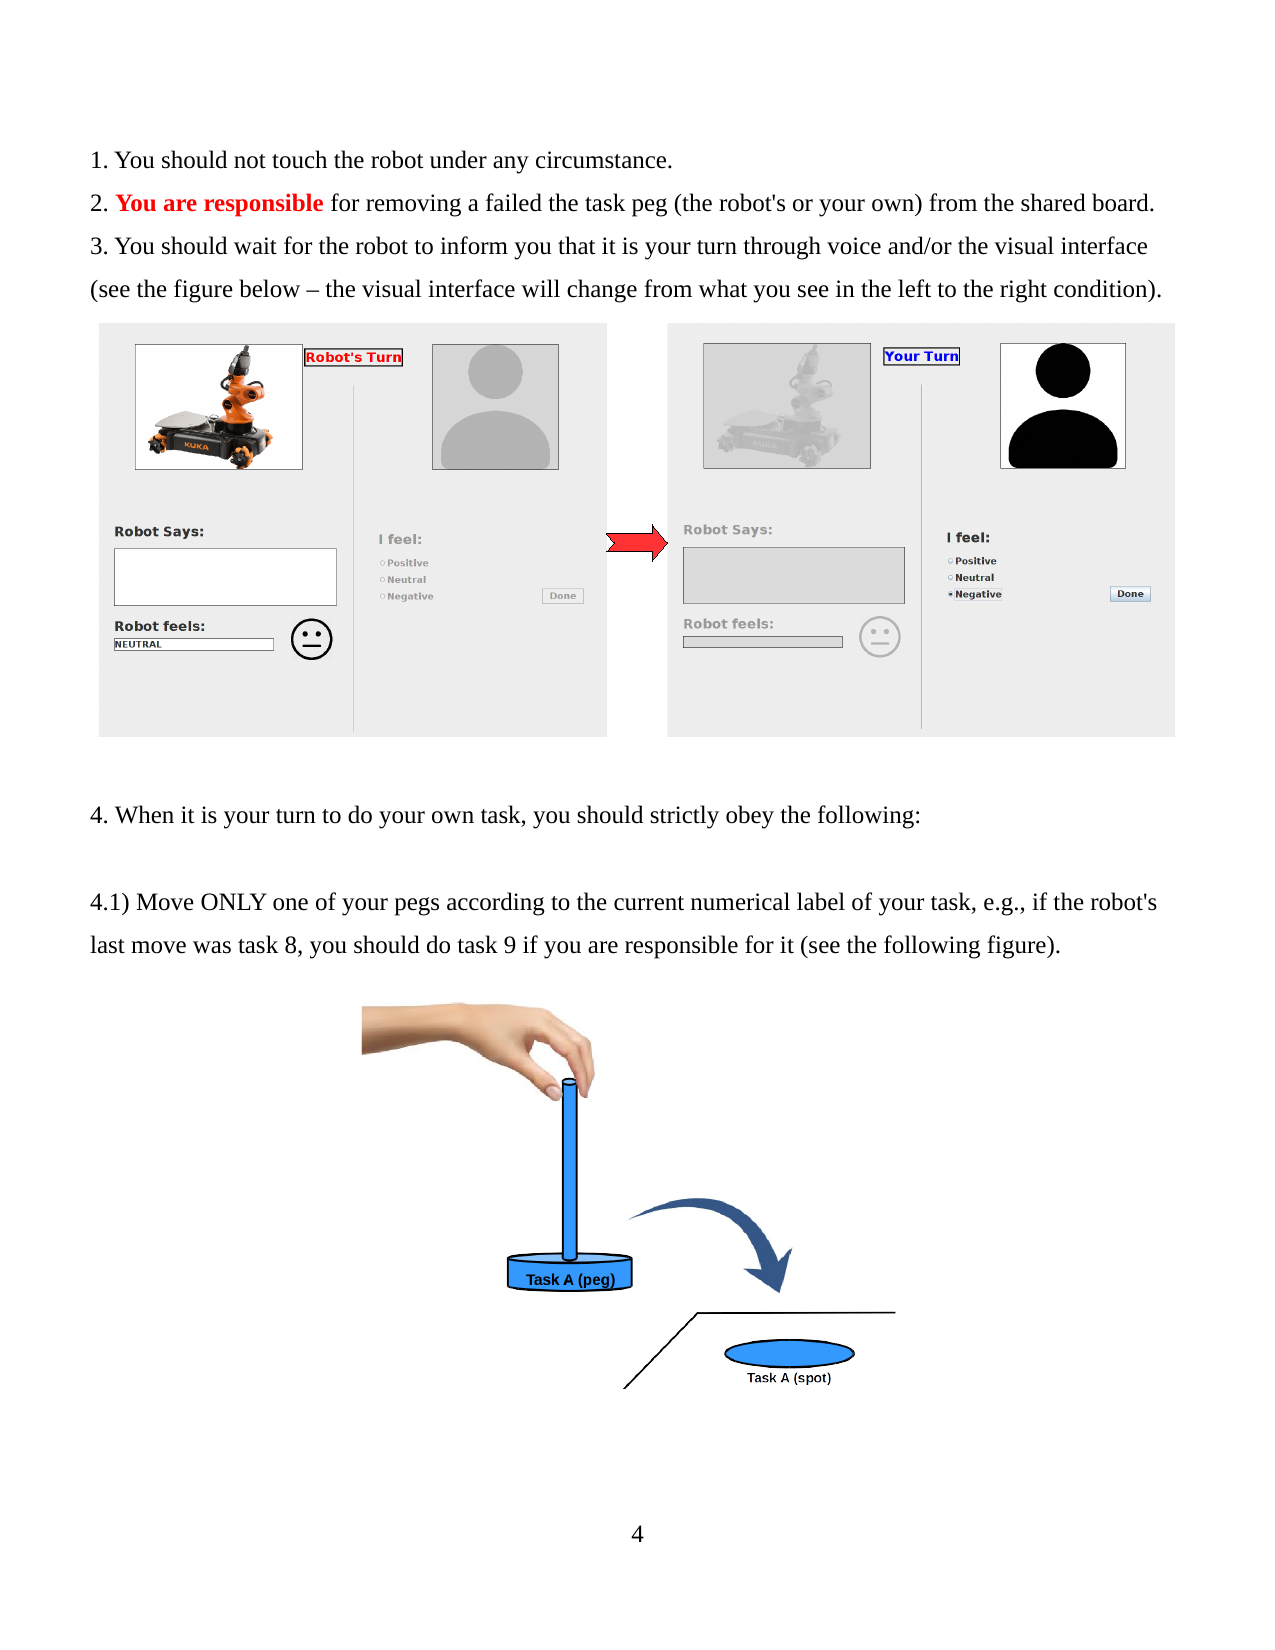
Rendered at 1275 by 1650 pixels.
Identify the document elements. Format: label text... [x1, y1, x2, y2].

picture [98, 323, 607, 737]
text 1. You should not touch the robot under any circumstance. [90, 145, 1185, 174]
table_header [636, 318, 1181, 772]
text 4. When it is your turn to do your own task, you should strictly obey the following: [90, 800, 1185, 829]
text 3. You should wait for the robot to inform you that it is your turn through voice and/or the visual interface (see the figure below – the visual interface will change from what you see in the left to the right condition). [90, 231, 1185, 303]
picture [358, 978, 917, 1411]
table_header [93, 318, 636, 772]
picture [667, 323, 1176, 737]
table_header [90, 973, 1185, 978]
text 2. You are responsible for removing a failed the task peg (the robot's or your own) from the shared board. [90, 188, 1185, 217]
table_header [607, 536, 613, 550]
table_header [90, 979, 1185, 1416]
text 4.1) Move ONLY one of your pegs according to the current numerical label of your task, e.g., if the robot's last move was task 8, you should do task 9 if you are responsible for it (see the following figure). [90, 887, 1185, 958]
